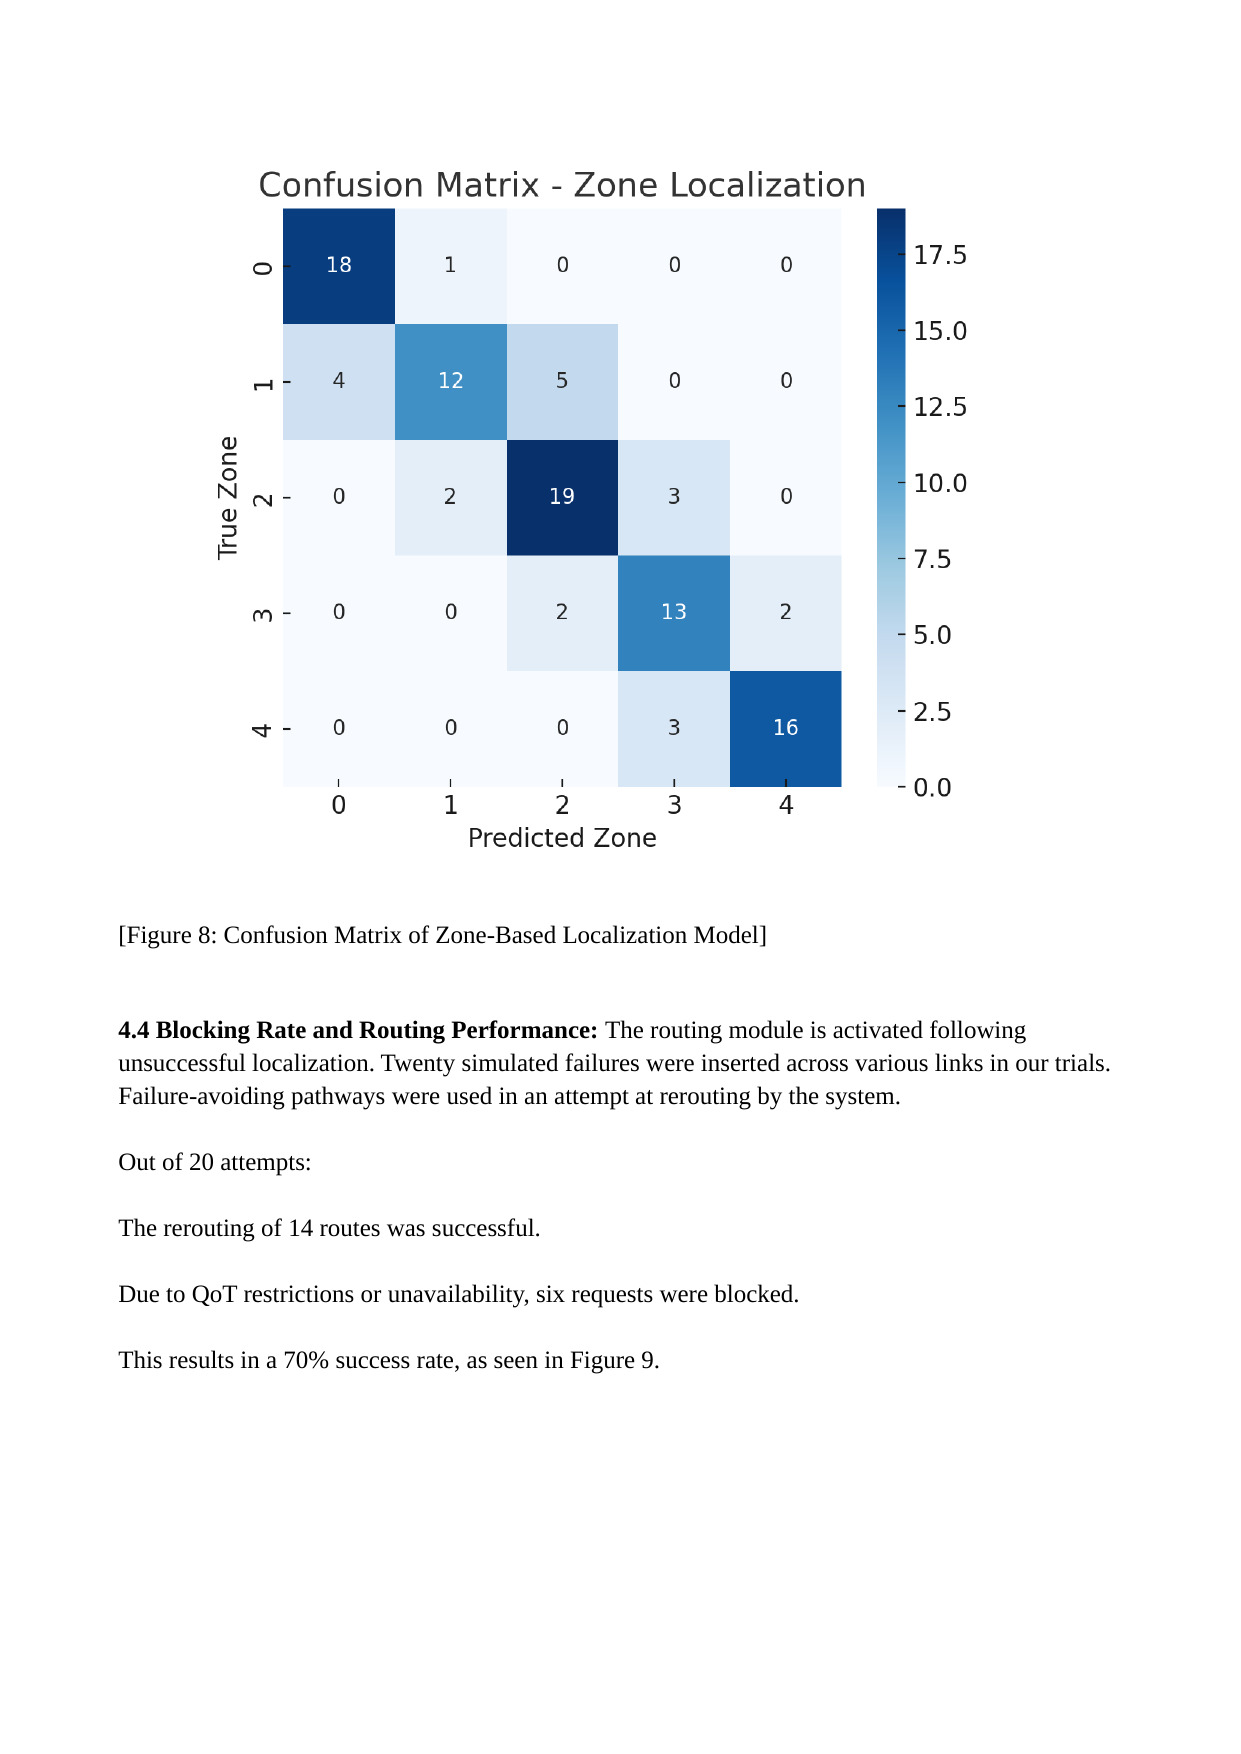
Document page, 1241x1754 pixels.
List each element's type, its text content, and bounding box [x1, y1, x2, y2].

picture [170, 118, 1071, 869]
text 4.4 Blocking Rate and Routing Performance: The routing module is activated following unsuccessful localization. Twenty simulated failures were inserted across various links in our trials. Failure-avoiding pathways were used in an attempt at rerouting by the system. Out of 20 attempts: The rerouting of 14 routes was successful. Due to QoT restrictions or unavailability, six requests were blocked. This results in a 70% success rate, as seen in Figure 9. [118, 1015, 1122, 1374]
text [Figure 8: Confusion Matrix of Zone-Based Localization Model] [118, 920, 1122, 949]
